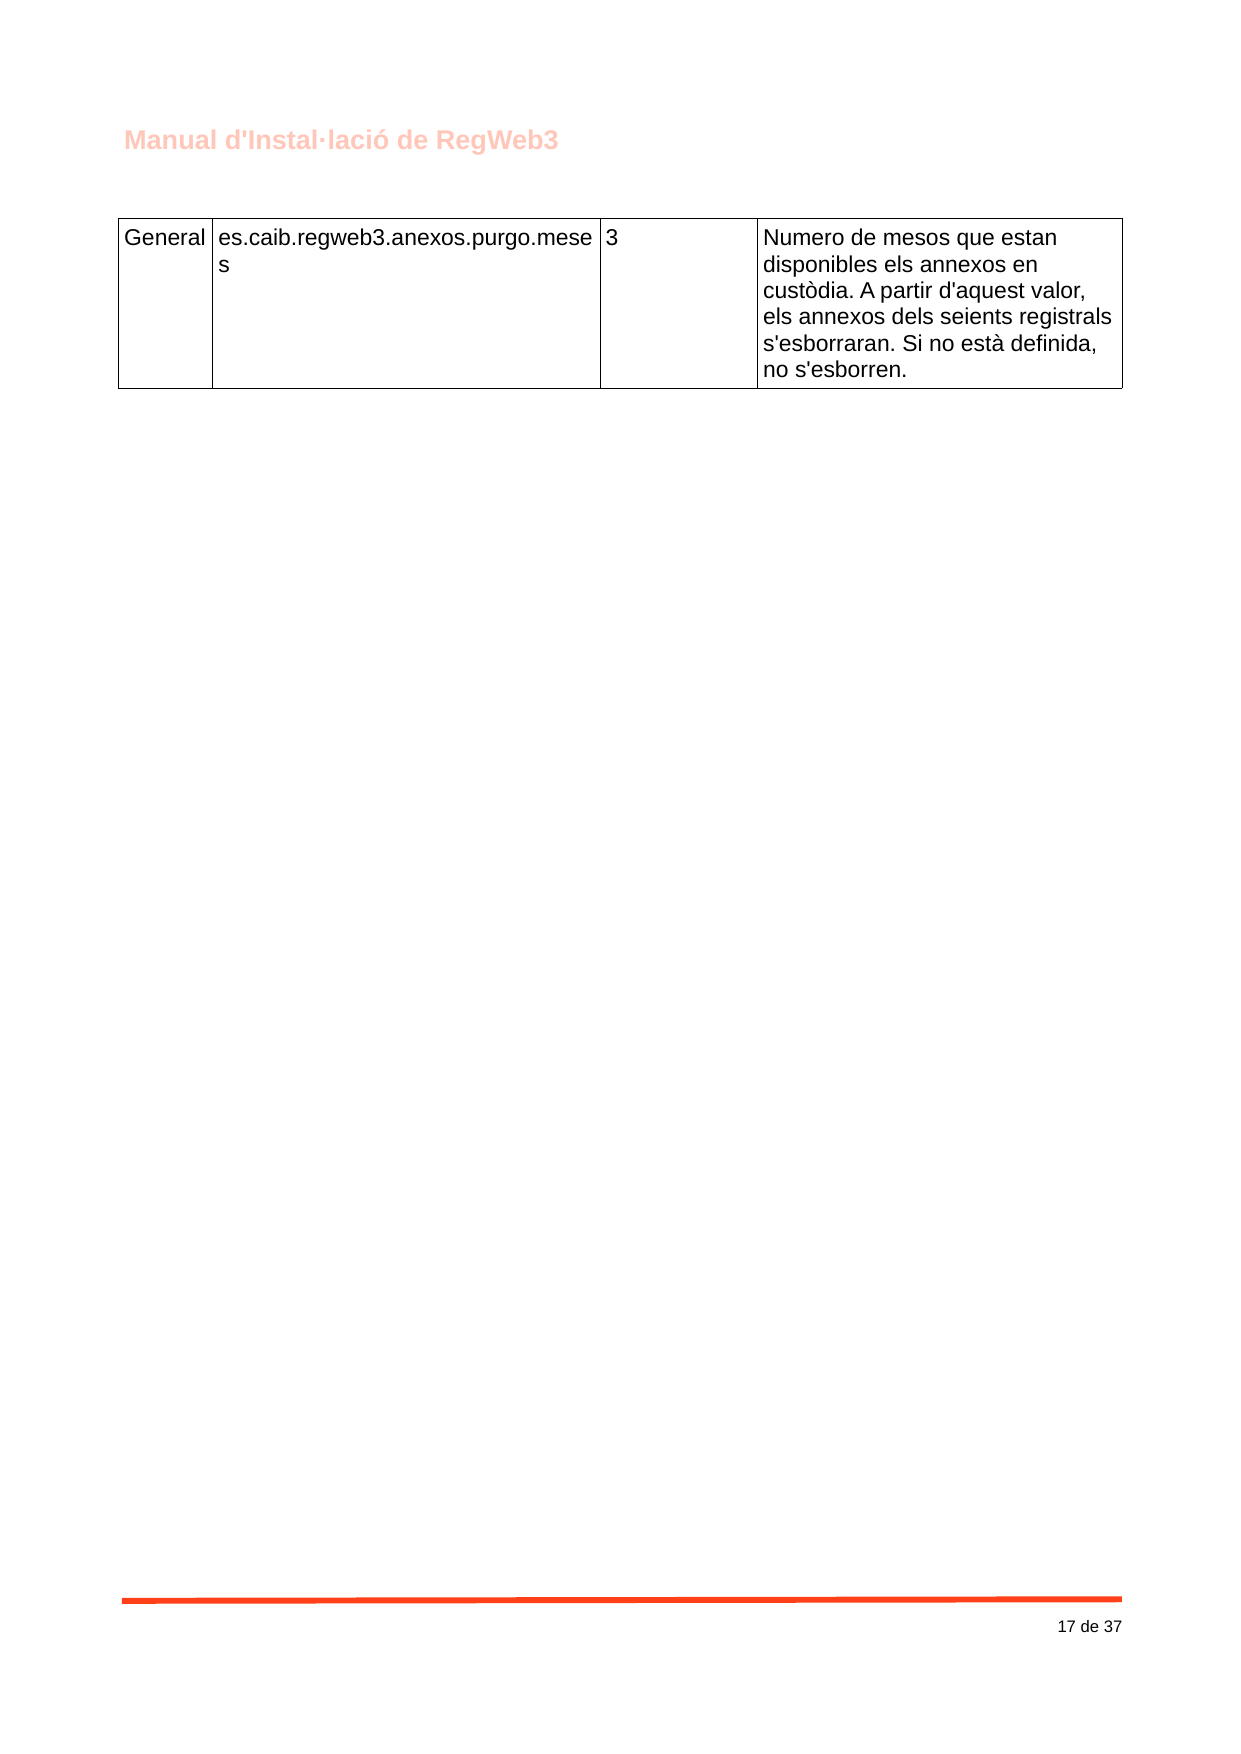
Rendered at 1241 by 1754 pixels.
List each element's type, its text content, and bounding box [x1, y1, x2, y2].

table_cell Numero de mesos que estan disponibles els annexos en custòdia. A partir d'aquest valor, els annexos dels seients registrals s'esborraran. Si no està definida, no s'esborren. [758, 219, 1122, 388]
table_cell General [119, 219, 212, 388]
table_cell es.caib.regweb3.anexos.purgo.meses [213, 219, 600, 388]
table_cell 3 [601, 219, 757, 388]
